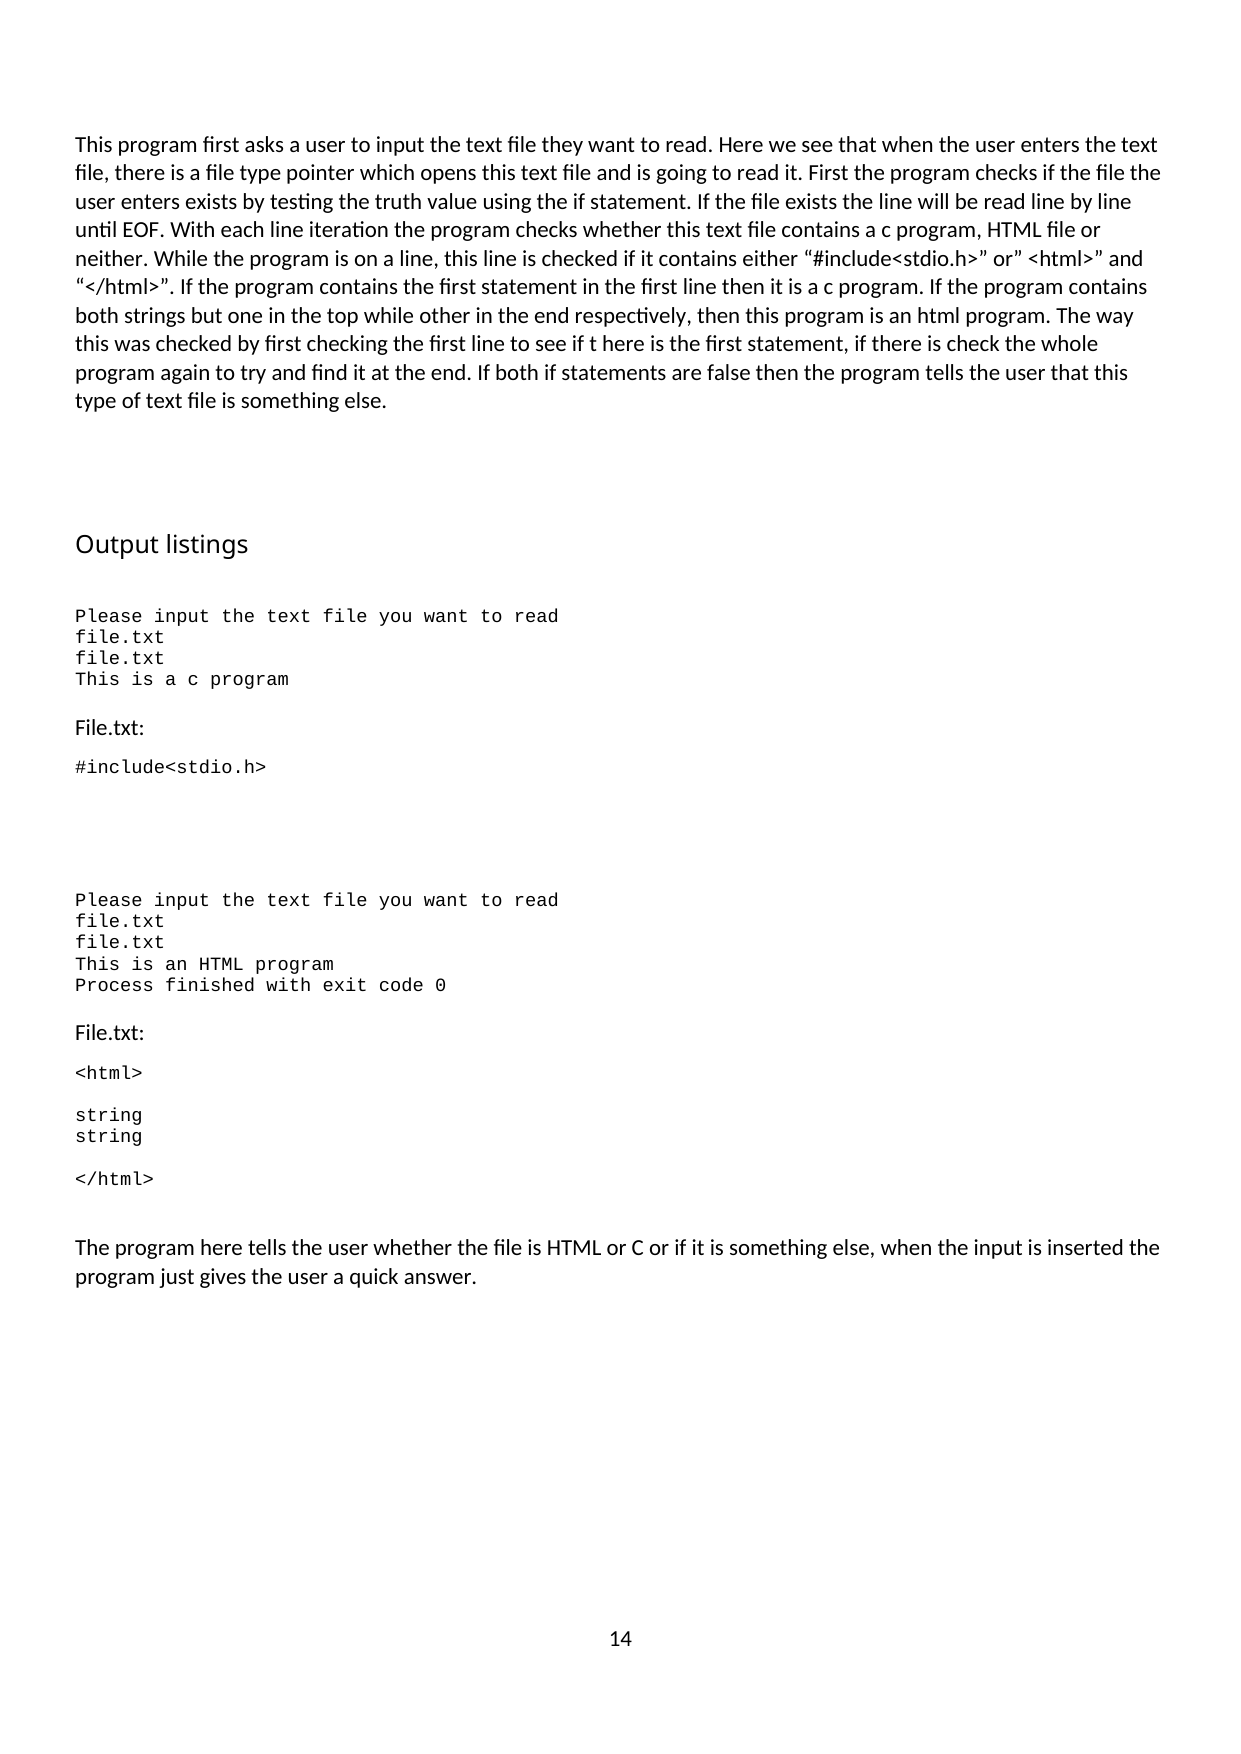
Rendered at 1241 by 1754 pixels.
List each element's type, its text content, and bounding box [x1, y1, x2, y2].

text file.txt [75, 649, 1165, 670]
text file.txt [75, 628, 1165, 649]
text Please input the text file you want to read [75, 891, 1165, 912]
text The program here tells the user whether the file is HTML or C or if it is something else, when the input is inserted the program just gives the user a quick answer. [75, 1233, 1165, 1290]
text This is an HTML program [75, 954, 1165, 976]
text <html> string string </html> [75, 1063, 1165, 1191]
text file.txt [75, 933, 1165, 954]
text This is a c program [75, 670, 1165, 691]
text File.txt: [75, 1018, 1165, 1046]
subtitle Output listings [75, 526, 1165, 561]
text File.txt: [75, 713, 1165, 741]
text #include<stdio.h> [75, 758, 1165, 779]
text Process finished with exit code 0 [75, 976, 1165, 997]
text Please input the text file you want to read [75, 606, 1165, 628]
text file.txt [75, 912, 1165, 933]
text This program first asks a user to input the text file they want to read. Here we see that when the user enters the text file, there is a file type pointer which opens this text file and is going to read it. First the program checks if the file the user enters exists by testing the truth value using the if statement. If the file exists the line will be read line by line until EOF. With each line iteration the program checks whether this text file contains a c program, HTML file or neither. While the program is on a line, this line is checked if it contains either “#include<stdio.h>” or” <html>” and “</html>”. If the program contains the first statement in the first line then it is a c program. If the program contains both strings but one in the top while other in the end respectively, then this program is an html program. The way this was checked by first checking the first line to see if t here is the first statement, if there is check the whole program again to try and find it at the end. If both if statements are false then the program tells the user that this type of text file is something else. [75, 130, 1165, 415]
